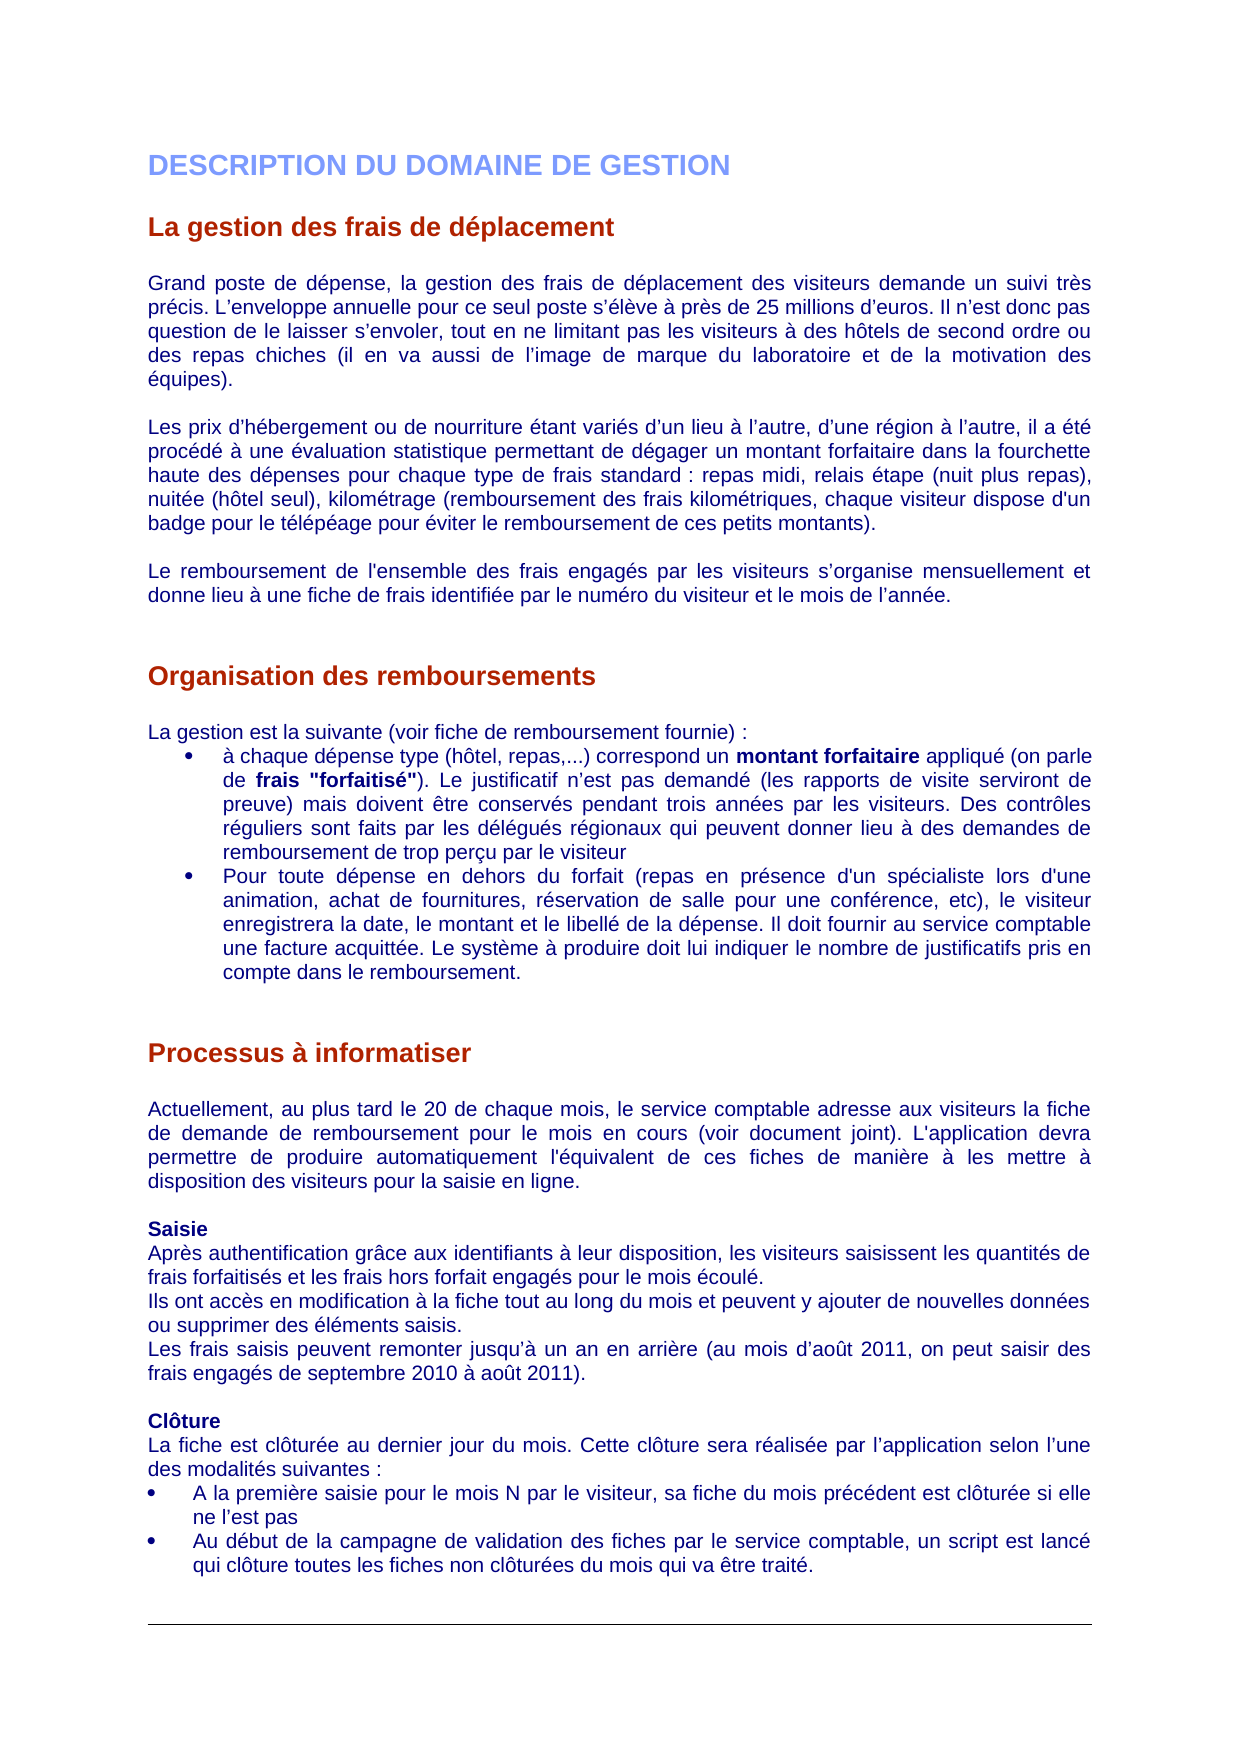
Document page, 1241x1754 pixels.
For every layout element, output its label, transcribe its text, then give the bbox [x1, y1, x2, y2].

subtitle Saisie [148, 1217, 1092, 1241]
subtitle La gestion des frais de déplacement [148, 211, 1092, 242]
subtitle Organisation des remboursements [148, 659, 1092, 691]
subtitle Clôture [148, 1409, 1092, 1433]
text Ils ont accès en modification à la fiche tout au long du mois et peuvent y ajouter de nouvelles données ou supprimer des éléments saisis. [148, 1289, 1092, 1337]
text Actuellement, au plus tard le 20 de chaque mois, le service comptable adresse aux visiteurs la fiche de demande de remboursement pour le mois en cours (voir document joint). L'application devra permettre de produire automatiquement l'équivalent de ces fiches de manière à les mettre à disposition des visiteurs pour la saisie en ligne. [148, 1097, 1092, 1193]
subtitle Processus à informatiser [148, 1037, 1092, 1068]
text Grand poste de dépense, la gestion des frais de déplacement des visiteurs demande un suivi très précis. L’enveloppe annuelle pour ce seul poste s’élève à près de 25 millions d’euros. Il n’est donc pas question de le laisser s’envoler, tout en ne limitant pas les visiteurs à des hôtels de second ordre ou des repas chiches (il en va aussi de l’image de marque du laboratoire et de la motivation des équipes). [148, 271, 1092, 391]
list à chaque dépense type (hôtel, repas,...) correspond un montant forfaitaire appliqué (on parle de frais "forfaitisé"). Le justificatif n’est pas demandé (les rapports de visite serviront de preuve) mais doivent être conservés pendant trois années par les visiteurs. Des contrôles réguliers sont faits par les délégués régionaux qui peuvent donner lieu à des demandes de remboursement de trop perçu par le visiteur [185, 744, 1092, 864]
list A la première saisie pour le mois N par le visiteur, sa fiche du mois précédent est clôturée si elle ne l’est pas [148, 1481, 1092, 1529]
text Après authentification grâce aux identifiants à leur disposition, les visiteurs saisissent les quantités de frais forfaitisés et les frais hors forfait engagés pour le mois écoulé. [148, 1241, 1092, 1289]
text La gestion est la suivante (voir fiche de remboursement fournie) : [148, 720, 1092, 744]
text La fiche est clôturée au dernier jour du mois. Cette clôture sera réalisée par l’application selon l’une des modalités suivantes : [148, 1433, 1092, 1481]
list Pour toute dépense en dehors du forfait (repas en présence d'un spécialiste lors d'une animation, achat de fournitures, réservation de salle pour une conférence, etc), le visiteur enregistrera la date, le montant et le libellé de la dépense. Il doit fournir au service comptable une facture acquittée. Le système à produire doit lui indiquer le nombre de justificatifs pris en compte dans le remboursement. [185, 864, 1092, 984]
subtitle DESCRIPTION DU DOMAINE DE GESTION [148, 148, 1092, 181]
text Les frais saisis peuvent remonter jusqu’à un an en arrière (au mois d’août 2011, on peut saisir des frais engagés de septembre 2010 à août 2011). [148, 1337, 1092, 1385]
text Le remboursement de l'ensemble des frais engagés par les visiteurs s’organise mensuellement et donne lieu à une fiche de frais identifiée par le numéro du visiteur et le mois de l’année. [148, 558, 1092, 606]
list Au début de la campagne de validation des fiches par le service comptable, un script est lancé qui clôture toutes les fiches non clôturées du mois qui va être traité. [148, 1529, 1092, 1577]
text Les prix d’hébergement ou de nourriture étant variés d’un lieu à l’autre, d’une région à l’autre, il a été procédé à une évaluation statistique permettant de dégager un montant forfaitaire dans la fourchette haute des dépenses pour chaque type de frais standard : repas midi, relais étape (nuit plus repas), nuitée (hôtel seul), kilométrage (remboursement des frais kilométriques, chaque visiteur dispose d'un badge pour le télépéage pour éviter le remboursement de ces petits montants). [148, 415, 1092, 534]
